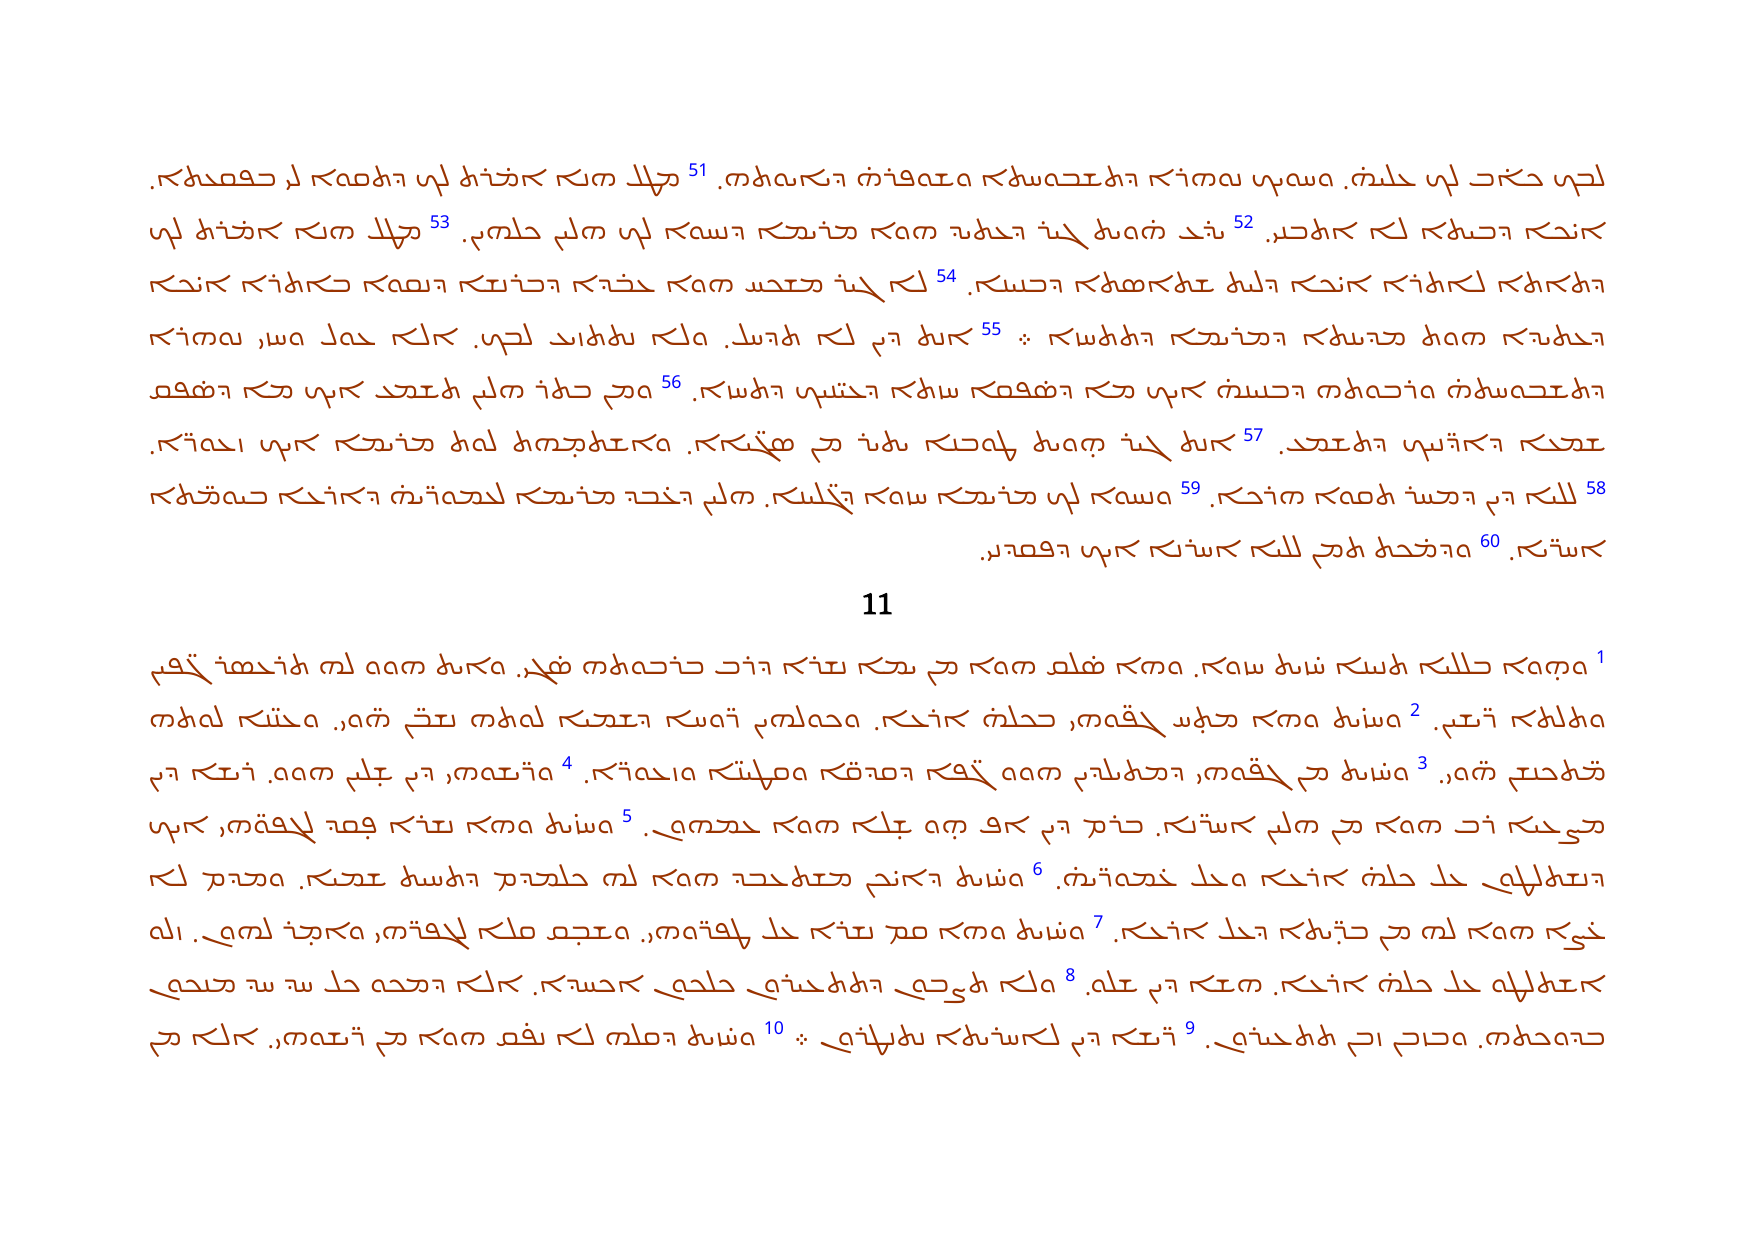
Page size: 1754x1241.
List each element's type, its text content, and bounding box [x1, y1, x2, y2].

text 11 [148, 584, 1606, 623]
text 1 ܘܗ̣ܘܐ ܕܟܕ ܥܠ ܒܪܝ ܠܓܢܘܢܗ̣܂ ܢܦ̣ܠ ܘܡ̣ܝܬ܂ 2 ܘܐܢܐ ܕܝܢ ܣܚ̇ܦܬ ܐܢܘܢ ܠܫܖ̈ܓܐ܂ ܘܩܡ̇ܘ ܟܠܗܘܢ ܒܢ̈ܝ ܡܕܝܢܬܝ ܕܢܒܝܐܘܢܢܝ܂ ܘܐܢܐ ܫ̇ܠܝܬ ܠܝ ܥܕܡܐ ܠܝܘܡܐ ܐܚܪܝܐ ܘܥܕܡܐ ܠܠܠܝܐ܂ 3 ܘܡܢ ܒܬܪ ܕܕܡܟܘ ܟܘܠܗܘܢ ܘܣ̇ܒܪܝܢ ܗܘܘ ܕܐܦ ܐܢܐ ܕܡܟܐ ܗ̇ܘܝܬ܂ ܘܩ̇ܡܬ ܒܠܠܝܐ ܘܥ̇ܪܩܬ܂ ܘܐܬ̇ܝܬ ܐܝܟ ܕܗܐ ܚ̇ܙܐ ܐܢܬ ܠܦܩܥܬܐ ܗܕܐ܂ 4 ܘܡܬܚܫܒܐ ܐܢܐ ܕܬܘܒ ܠܐ ܐܥ̇ܘܠ ܠܗ̇ ܠܡܕܝܢܬܐ܂ ܐܠܐ ܕܗܪܟܐ ܐܗ̇ܘܐ̣܂ ܘܠܐ ܐܟܘܠ ܘܠܐ ܐܫ̇ܬܐ܂ ܐܠܐ ܕܐܡܝܢܐܝܬ ܐܗ̇ܘܐ ܡܬܐܒܠܐ ܘܨܝܡ̇ܐ ܥܕܡܐ ܕܐܡ̇ܘܬ ܀ ݊ 5 ܘܐܢܐ ܕܝܢ ܫܒ̇ܩܬ ܡܚ̈ܫܒܬܝ ܗܠܝܢ ܕܡܬܚܫܒ ܗ̇ܘܝܬ܂ ܘܥ̇ܢܝܬ ܒܪܘܓܙܐ ܘܐܡ̇ܪܬ ܠܗ̇܂ 6 ܛܒ ܦܟܝܗܬܝ ܐܢܬܬܐ܂ ܡܢ ܟܘܠܗܝܢ ܢܫ̈ܐ܂ ܠܐ ܚ̇ܙܝܐ ܐܢܬܝ ܠܐܒܠܢ ܘܠܡܕܡ ܕܓܕܫܢ܂ 7 ܕܗܐ ܨܗܝܘܢ ܐܡܐ ܕܟܠܢ ܐܝܬܝܗ̇ ܒܥܩܬܐ ܣܓܝܐܬܐ܂ ܘܒܡܘܟܟܐ ܪܒܐ ܡܡܟܟܐ܂ 8 ܗܫܐ ܕܝܢ ܠܡܬܐܒܠܘ ܡܬܒܥܐ̣܂ ܟܠܢ ܡܬܐܒܠܝܢܢ܂ ܐܢܬ ܓܝܪ ܡܥܩܐ ܐܢܬܝ ܥܠ ܒܪܐ ܚܕ܂ ܚܢܢ ܕܝܢ ܟܠܗ ܥܠܡܐ ܥܠ ܐܡܢ܂ 9 ܫܐܠܝܗ̇ ܕܝܢ ܠܐܪܥܐ ܘܬܐܡܪ ܠܟܝ܂ ܡܛܠ ܕܗ̣ܝ ܚܝ̇ܒܐ ܕܬܬܐܒܠ܂ ܡܛܠ ܕܣܓ̈ܝܐܝܢ ܐܢܘܢ ܕܗܘܘ ܥܠܝܗ̇܂ 10 ܘܡܢ ܪܝܫ ܟܘܠܗܘܢ ܐܝܠܝܢ ܕܗܘܘ ܥܠܝܗ̇܂ ܘܐܚܖ̈ܢܐ ܐܝܠܝܢ ܕܐ̇ܬܝܢ̇ ܗܐ ܟܠܗܘܢ ܠܐܒܕܢܐ ܐ̇ܙܠܝܢ܂ ܘܠܚ̇ܒܠܐ ܗ̇ܘܐ ܣܘܓܐܗܘܢ܂ 11 ܡ̣ܢܘ ܗܟܝܠ ܚ̇ܝܒ ܕܝܬܝܪܐ̣ܝܬ ܢܬܐܒܠ ܗ̈ܝ ܕܗܢܐ ܟܘܠܗ ܣܘܓܐܐ ܐܘܒܕܬܝ̣܂ ܐܘ ܐܢܬ ܕܥܠ ܚܕ ܡܬܐܒܠܐ ܐܢܬܝ܂ 12 ܘܐܢ ܕܝܢ ܬܐܡܪ ܠܝ ܕܠܐ ܕܡ̇ܐ ܐܒܠܝ ܕܝܠܝ ܠܕܐܪܥܐ܂ ܡܛܠ ܕܐܢܐ ܦܐܖ̈ܝܗ̇ ܕܟܪܣܝ ܐܘܒ̇ܕܬ܂ ܗ̇ܘ ܕܒܚܒ̈ܠܐ ܝ̇ܠܕܬ ܘܒܟܐ̈ܒܐ ܪܒܝ̇ܬ܂ 13 ܐܪܥܐ ܓܝܪ ܐܝܟ ܟܝܢܗ̇ ܕܐܪ ܥܐ ܐܙܠ ܣܘܓܐܐ܂ ܕܐܬ̣ܐ ܠܗ̇ ܐܝܟ ܕܐܬ̣ܐ܂ ܘܐܢܐ ܕܝܢ ܬܘܒ ܐܡ̇ܪ ܐܢܐ ܠܟܝ܂ 14 ܐܝܟ̇ܢܐ ܕܐܢܬܝ ܒܠܐܘܬܐ ܝܠܕܬܝ̣܂ ܗܟܢܐ ܐܦ ܐܪܥܐ ܝܗ̤ܒܬ ܦܐܖ̈ܝܗ̇܂ ܡܢ ܪܝܫ ܒܪܢܫܐ̣ ܠܗ̇ܘ ܕܥܒܕܗ܂ 15 ܗܫܐ ܗܟܝܠ ܐܚܘܕܝ ܒܓܘܟܝ ܚܫܟܝ܂ ܘܒܚܝܠܐ ܣܝܒܪܝ ܒܝܫܬܐ ܕܓܕܫܬܟܝ܂ 16 ܡܛܠ ܕܐܢ ܬܙܕܩܝܢܝܘܗܝ ܠܓܙܪ ܕܝܢ̣ܗ ܕܡܪܝܡܐ̣܂ ܐܦ ܠܒܪܟܝ ܬܩܒܠܝܢ ܒܙܒܢ܂ ܘܬܫܬܒܚܝܢ ܒܢܫ̈ܐ܂ 17 ܥܘܠ ܗܟܝܠ ܠܡܕܝܢܬܐ ܠܘܬ ܓܒܪܟܝ܂ ܘܥܢܬ ܘܐܡ̇ܪܐ ܠܝ܂ 18 ܕܠܐ ܐܥ̇ܒܕ ܗܟܢܐ܂ ܘܠܐ ܐ̇ܥܘܠ ܠܡܕܝܢܬܐ܂ ܘܠܐ ܠܘܬ ܓܒܪܝ܂ ܐܠܐ ܗܪܟܐ ܐܡ̇ܘܬ ܀ 19 ܘܐܘܣ̇ܦܬ ܬܘܒ ܕܐܡ̇ܠܠ ܥܡܗ̇܂ ܘܐܡ̇ܪܬ ܠܗ̇܂ 20 ܠܐ ܐܢܬܬܐ ܠܐ ܐܢܬܬܐ ܠܐ ܬܥܒܕܝܢ ܦܬܓܡܐ ܗܢܐ܂ ܐܠܐ ܐܬܛܦܝܣܝ ܠܒ̇ܝܫܬܐ ܕܨܗܝܘܢ ܘܐܬܒܝܐܝ ܡܛܠ ܟܐܒܗ̇ ܕܐܘܪܫܠܡ܂ 21 ܗܐ ܓܝܪ ܚܙܝܬܝ ܡܩܕ̈ܫܝܢ ܕܚܪܒܘ܃ ܘܡܕ̈ܒܚܝܢ ܕܐܣܬܚܦܘ܃ ܘܗܝܟܠܢ ܕܐܣܬܬܪ 22 ܘܬܫܡܫܬܢ ܕܒܛܠ̤ܬ܃ ܘܬܫܒܘܚܬܢ ܕܐܫܬ̤ܩܠܬ܃ ܘܫܘܒܗܪܢ ܕܢܦ̣ܠ܃ ܘܢܘܗܪܗ̇ ܕܡܢܪܬܢ ܕܕܥ̣ܟ܃ ܘܩܒܘܬܐ ܕܕܝܬܩܐ ܕܐܬܚܛܦ̤ܬ܃ ܘܩܕ̈ܝܫܝܢ ܕܐܬܛܡܐܘ܂ ܘܫܡܐ ܕܐܬܩܪܝ ܥܠܝܢ ܕܐܣܬܝܒ܃ ܘܒ̈ܢܝ ܚܐܖ̈ܝܢ ܕܐܨܛܥܪܘ܃ ܘܟܗ̈ܢܝܢ ܕܝܩ̣ܕܘ ܒܢܘܪܐ܃ ܘܠܘ̈ܝܝܢ ܕܐܫܬܒܝܘ܃ ܘܒ̈ܬܘܠܬܢ ܕܐܬܛܡܐܘ܃܁ ܘܢܫ̈ܝ̇ܢ ܐܨܛܥܖ̈ܝ ܒܩܛܝܪܐ܃ ܘܚܙ̈ܝܝܢ ܐܬܚܛܦܘ܃ ܘܕܝ̈ܩܝܢ ܐܬܒܕܪܘ܃ ܘܐܫܬܥܒܕܘ ܥܠܝܡܝܢ܃ ܘܚܢ̈ܠܬܢܝܢ ܐܬܕܘܝܘ܂ 23 ܘܕܪܒܐ ܕܝܢ ܡܢ ܟܠܗܝܢ ܥܠ ܚܬܡܗ̇ ܕܨܗܝܘܢ܂ ܕܐܫܬܩܠ ܚܬܡܐ ܕܬܫܒܘܚܬܗ̇ ܗܫܐ̣܂ ܘܐܫܬ̤ܠܡܬ ܒܐ̣ܝܕܐ ܕܐܝܠܝܢ ܕܣ̇ܢܝܢ ܠܢ܂ 24 ܐܢܬ ܗܟܝܠ̣܂ ܫܕܝ ܡܢܟܝ ܣܘܓܐܐ ܕܟܐܒ̈ܝܟܝ܂ ܐܝܟ ܕܢܬܪܥܐ ܠܟܝ ܚܝܠܬܢܐ܂ ܘܕܢܢܝܚ ܡܢܟܝ ܡܪܝܡܐ ܟܐܒ̈ܐ ܕܠܐܘܬܟܝ܂ 25 ܘܗ̣ܘܐ ܕܟܕ ܡܡ̇ܠܠ ܗ̇ܘܝܬ ܥܡܗ̣̇܂ ܘܗܐ ܐ̈ܦܝܗ̇ ܢܗܖ̈ܢ ܗ̈ܘܝ ܣܓܝ܂ ܘܐܝܟ ܕܡܘܬܐ ܕܒܪܩܐ ܗ̣ܘܐ ܠܗ ܚܙܘܐ ܕܦܪܨܘܦܗ̇܂ ܘܕܚ̇ܠܬ ܣܓ̇ܝ ܕܐܬܩܪܒ ܠܘܬܗ̇܂ ܘܠܒܝ ܛܒ ܬܡܝܗ ܗܘܐ܂ ܘܟܕ ܡܬܚܫܒ ܐܢܐ ܕܡ̇ܢܘ ܗܢܐ ܚܙܘܐ̣܂ 26 ܡܢ ܫܠܝܐ ܩܥܬ ܒܩܠܐ ܪܡ̇ܐ ܘܕܚܝܠܐ̣܂ ܐܝܟ ܕܬܙܘܥ ܟܠܗ̇ ܐܪܥܐ ܡܢ ܩܠܗ̇܂ 27 ܘܚܙܝܬ ܘܗܐ ܬܘܒ ܠܐ ܡܬܚܙܝܐ ܗܘܬ ܠܝ ܐܢܬܬܐ܂ ܐܠܐ ܡܕܝܢܬܐ ܕܡܬܒܢܝܐ܂ ܘܐܬܪܐ ܡܬܚܙܐ ܗܘܐ ܐܝܟ ܕܡܢ ܫܬܐ̈ܣܐ ܕܖ̈ܘܪܒܢ܂ ܘܕܚ̇ܠܬ ܘܩܥ̇ܝܬ ܒܩܠܐ ܪܡܐ ܘܐܡ̇ܪܬ܂ 28 ܐܝ̇ܟܘ ܐܘܪܐܝܠ ܡܠܐܟܐ܂ ܗ̇ܘ ܕܡܢ ܝܘܡܐ ܩܕܡܝܐ ܐܬ̣ܐ ܗܘܐ ܠܘܬܝ܂ ܡܛܠ ܕܗ̣ܘ ܥܒ̣ܕ ܠܝ ܕܐ̇ܬܐ ܠܣܘܓܐܐ ܕܙܘܥܬܐ ܗܕܐ܂ ܘܗܘܬ ܚܪܬܝ ܠܚܒܠܐ܂ ܘܒܥܘܬܝ ܠܚܣܕܐ ܀ 29 ܘܥܕ ܡܠܝܢ ܡܡܠܠ ܗ̇ܘܝܬ܂ ܟܕ ܪܡ̣ܐ ܐܢܐ ܐܝܟ ܡܝܬܐ ܥܠ ܐܪܥܐ̣܂ ܐ̣ܬܐ ܠܘܬܝ ܡܠܐܟܐ̇܂ ܗ̇ܘ ܕܐ̇ܬܐ ܗܘܐ ܠܘܬܝ ܡܢ ܩܕܝܡ܂ ܘܚܙܢܝ 30 ܟܕ ܪܡ̣ܐ ܐܢܐ ܥܠ ܐܪܥܐ܂ ܐܝܟ ܡܝܬܐ܂ ܘܡܕܥܝ ܡܫܢܝ ܗܘܐ܂ ܘܐܚܕܢܝ ܒܝܡܝܢܝ ܘܚܝܠܢܝ ܘܐܩܝܡܢܝ ܥܠ ܖ̈ܓܠܝ܂ ܘܐܡ̣ܪ ܠܝ 31 ܡܐ ܠܟ܂ ܘܥܠ ܡܢܐ ܡܬܙܝܥ ܐܢܬ܂ ܘܠܡܢܐ ܐܫܬܢܝ ܪܥܝܢܟ̇܂ ܘܡܕܥܗ ܕܠܒܟ܂ ܘܐܡ̇ܪܬ ܠܗ܂ 32 ܡܛܘܠ ܕܫܒܩܬܢܝ܂ ܐܢܐ ܓܝܪ ܥܒ̇ܕܬ ܐܝܟ ܕܐܡ̣ܪܬ ܠܝ܂ ܐܦ ܠܦܩܥܬܐ܂ ܘܗܐ ܚ̇ܙܝܬ ܘܚ̇ܙܐ ܐܢܐ ܡܕܡ ܕܠܐ ܡܫܟܚ ܐܢܐ ܕܐ̇ܦܫܩ܂ ܘܥ̣ܢܐ ܘܐܡ̣ܪ ܠܝ܂ 33 ܩܘܡ ܥܠ ܖ̈ܓܠܝܟ ܘܐܘ̇ܕܥܟ܂ ܘܐܡ̇ܪܬ ܠܗ 34 ܡܠܠ ܡܪܝ܂ ܘܒܠܚܘܕ ܠܐ ܬܫܒܩܢܝ ܕܠܐ ܐܡܘܬ ܕܠܐ ܒܙܒܢܝ܂ 35 ܡܛܠ ܕܚ̇ܙܝܬ ܡܕܡ ܕܠܐ ܝܕ̇ܥ ܗ̇ܘܝܬ܂ ܘܫܡ̇ܥ ܐܢܐ ܡܕܡ ܕܠܐ ܡܦܣ ܐܢܐ܂ 36 ܐܘ ܕܠܡܐ ܡܕܥܝ ܡܟܕܒ ܒܝ܂ ܘܢܦܫܝ ܚܠܡܐ ܗܘ ܚܙ̇ܝܐ܂ 37 ܗܫܐ ܕܝܢ ܒܥ̇ܐ ܐܢܐ ܡܢܟ ܡܪܝ̣܂ ܐܘܕܥܝܗܝ ܠܥ̣ܒܕܟ ܥܠ ܚܙܘܐ ܗܢܐ ܕܚܝܠܐ ܀ ݊ ݊ 38 ܘܥ̣ܢܐ ܘܐܡܪ ܠܝ܂ ܫܡܥܝܢܝ ܘܐ̇ܠܦܟ܂ ܘܐ̇ܓܠܐ ܠܟ ܥܠ ܐܝܠܝܢ ܕܕܚ̇ܠ ܐܢܬ܂ ܡܛܠ ܕܡܪܝܡܐ ܓܠ̣ܐ̇ ܠܟ ܖ̈ܐܙܐ ܣܓ̈ܝܐܐ܂ 39 ܚܙܗ̇ ܓܝܪ ܠܬܪܝܨܘܬܟ ܕܣܓܝ ܡܥܩ ܐܢܬ ܥܠ ܥܡܟ܂ ܘܣ̇ܓܝ ܡܬܐܒܠ ܐܢܬ ܥܠ ܥܡܟ܂ ܘܣ̇ܓܝ ܡܬܐܒܠ ܐܢܬ ܥܠ ܨܗܝܘܢ܂ 40 ܗܕܐ ܗܝ ܗܟܝܠ ܡܠܬܐ܂ ܐܢܬܬܐ ܗ̇ܝ ܕܐܬܚ̤ܙܝܬ ܠܟ ܡܢ ܩܕܡ ܩܠܝܠ 41 ܕܡܬܐܒܠܐ ܗܘܬ܂ ܘܫܪ̣ܝܬ ܠܡܒܝܐܘܬܗ̣܂ 42 ܘܗܫܐ ܠܐ ܗܘܐ ܐܝܟ ܐܢܬܬܐ ܡܬܚܙܝܐ ܠܟ܂ ܐܠܐ ܐܬܚ̤ܙܝܬ ܠܟ ܐܝܟ ܡܕܝܢܬܐ ܕܡܬܒܢܝܐ܂ 43 ܘܕܡܬܢܝܐ ܡܘܬ ܠܟ ܥܠ ܒܝ̣ܫܬܗ ܕܒܪܗ̇܂ ܗܢܐ ܗܘ ܦܘܫܩܐ܂ 4 ܐܢܬܬܐ ܗ̇ܝ ܕܚ̣ܙܝܬ ܗܕܐ ܗܝ ܨܗܝܘܢ܂ ܕܗܫܐ ܚ̇ܙܐ ܐܢܬ ܕܐܝܟ ܡܕܝܢܬܐ ܡܬܒܢܝܐ܂ 45 ܘܕܐܡ̤ܪܬ܁ ܠܟ ܥܠ ܢܦܫܗ̇ ܕܥܩܪܬ̇ܐ ܗܘܬ܂ ܬܠܬܝܢ ܫܢ̈ܝܢ܂ ܡܛܠ ܕܗܘܬ ܒܥܠܡܐ ܬܠܬܐ ܐ̈ܠܦܝܢ ܫ̈ܢܝܢ܂ ܟܕ ܠܐ ܡܬܩܪܒ ܗܘܐ ܒܗ̇ ܩܘܪܒܢܐ܂ 46 ܘܗ̣ܘܐ ܡܢ ܒܬܪ ܬܠܬܐ ܐܠܦܝܢ ܫܢ̈ܝܢ̣܂ ܫܠܝܡܘܢ ܒ̣ܢܐ ܡܕܝܢܬܐ܂ ܘܩܪܒ ܒܗ̇ ܩܘܪܒܢܐ܂ ܗܝ̇ܕܝܢ ܗ̣ܘ ܗ̣ܘܐ ܕܝ̤ܠܕܬ ܥܩܪܬܐ ܒܪܐ܂ 47 ܘܕܐܡ̣ܪܬ ܠܟ ܕܪܒܝܬܗ ܒܥܠܡܐ ܗܢܐ̣܂ ܗ̣ܘܐ ܥܘܡܪܗ̇ ܕܐܘܪܫܠܡ܂ 48 ܘܕܐܡܪܬ ܠܟ ܕܒܪܝ ܥܠ ܠܓܘ ܓܢܘܢܗ ܘܡܝܬ̣܂ ܗܕܐ ܗܝ ܡܦܘܠܬܗ̇ ܘܒܝ̣ܫܬܗ̇ ܕܐܘܪܫܠܡ܂ 49 ܘܕܚ̣ܙܝܬ ܕܡܘܬܗ̇ ܕܐܝ̇ܟܢܐ ܡܬܐܒܠܐ ܥܠ ܒ̈ܢܝܗ̇܂ ܘܐܢܬ ܫ̣ܪܝܬ ܠܡܒܝܐܘܬܗ̇ ܥܠ ܡܕܡ ܕܓܕܫܗ̇܂ ܀ 50 ܘܗܫܐ ܚ̣ܙܐ ܡܪܝܡܐ ܕܡܢ ܟܠܗ̇ ܢܦܫܟ ܡܥܩ ܐܢܬ܂ ܘܡܢ ܟܘܠܗ ܠܒܟ ܟܐ̇ܒ ܠܟ ܥܠܝܗ̇܂ ܘܚܘܝܟ ܢܘܗܪܐ ܕܬܫܒܘܚܬܐ ܘܫܘܦܪܗ̇ ܕܝܐܝܘܬܗ܂ 51 ܡܛܠ ܗܢܐ ܐܡ̇ܪܬ ܠܟ ܕܬܩܘܐ ܠܝ ܒܦܩܥܬܐ܂ ܐܝ̇ܟܐ ܕܒܝܬܐ ܠܐ ܐܬܒܢܝ܂ 52 ܝܕ̇ܥ ܗ̇ܘܝܬ ܓܝܪ ܕܥܬܝܕ ܗܘܐ ܡܪܝܡܐ ܕܢܚܘܐ ܠܟ ܗܠܝܢ ܟܠܗܝܢ܂ 53 ܡܛܠ ܗܢܐ ܐܡ̇ܪܬ ܠܟ ܕܬܐܬܐ ܠܐܬܪܐ ܐܝ̇ܟܐ ܕܠܝܬ ܫܬܐܣܬܐ ܕܒܢܝܢܐ܂ 54 ܠܐ ܓܝܪ ܡܫܟܚ ܗܘܐ ܥܒ̇ܕܐ ܕܒܪܢܫܐ ܕܢܩܘܐ ܒܐܬܪܐ ܐܝ̇ܟܐ ܕܥܬܝܕܐ ܗܘܬ ܡܕܝܢܬܐ ܕܡܪܝܡܐ ܕܬܬܚܙܐ ܀ 55 ܐܢܬ ܕܝܢ ܠܐ ܬܕܚܠ܂ ܘܠܐ ܢܬܬܙܝܥ ܠܒܟ܂ ܐܠܐ ܥܘܠ ܘܚܙܝ ܢܘܗܪܐ ܕܬܫܒܘܚܬܗ̇ ܘܪܒܘܬܗ ܕܒܢܝܢܗ̇ ܐܝܟ ܡܐ ܕܣ̇ܦܩܐ ܚܙܬܐ ܕܥܝ̈ܢܝܟ ܕܬܚܙܐ܂ 56 ܘܡܢ ܒܬܪ ܗܠܝܢ ܬܫܡܥ ܐܝܟ ܡܐ ܕܣ̇ܦܩ ܫܡܥܐ ܕܐܕ̈ܢܝܟ ܕܬܫܡܥ܂ 57 ܐܢܬ ܓܝܪ ܗ̣ܘܝܬ ܛܘܒܢܐ ܝܬܝܪ ܡܢ ܣܓ̈ܝܐܐ܂ ܘܐܫܬܡ̣ܗܬ ܠܘܬ ܡܪܝܡܐ ܐܝܟ ܙܥܘܖ̈ܐ܂ 58 ܠܠܝܐ ܕܝܢ ܕܡܚܪ ܬܩܘܐ ܗܪܟܐ܂ 59 ܘܢܚܘܐ ܠܟ ܡܪܝܡܐ ܚܙܘܐ ܕܓ̈ܠܝܢܐ܂ ܗܠܝܢ ܕܥ̇ܒܕ ܡܪܝܡܐ ܠܥܡܘܖ̈ܝܗ̇ ܕܐܪܥܐ ܒܝܘܡ̈ܬܐ ܐܚܖ̈ܝܐ܂ 60 ܘܕܡ̇ܟܬ ܬܡܢ ܠܠܝܐ ܐܚܪܢܐ ܐܝܟ ܕܦܩܕܢܝ܂ [148, 148, 1606, 572]
text 1 ܘܗ̣ܘܐ ܒܠܠܝܐ ܬܢܝܢܐ ܚ̇ܙܝܬ ܚܙܘܐ܂ ܘܗܐ ܣ̇ܠܩ ܗܘܐ ܡܢ ܝܡܐ ܢܫܪܐ ܕܪܒ ܒܪܒܘܬܗ ܣ̇ܓܝ܂ ܘܐܝܬ ܗܘܘ ܠܗ ܬܪܥܣܪ ܓ̈ܦܝܢ ܘܬܠܬܐ ܖ̈ܝܫܝܢ܂ 2 ܘܚܙ̇ܝܬ ܘܗܐ ܡܬ̣ܚ ܓܦ̈ܘܗܝ ܒܟܠܗ̇ ܐܪܥܐ܂ ܘܟܘܠܗܝܢ ܖ̈ܘܚܐ ܕܫܡܝܐ ܠܘܬܗ ܢܫܒ̈ܢ ܗ̈ܘܝ܂ ܘܥܢ̈ܢܐ ܠܘܬܗ ܡ̈ܬܟܢܫܢ ܗ̈ܘܝ܂ 3 ܘܚ̇ܙܝܬ ܡܢ ܓܦ̈ܘܗܝ ܕܡܬܝܠܕܝܢ ܗܘܘ ܓ̈ܦܐ ܕܩܕܩ̈ܐ ܘܩܛܝܢ̈ܐ ܘܙܥܘܖ̈ܐ܂ 4 ܘܖ̈ܝܫܘܗܝ ܕܝܢ ܫ̣ܠܝܢ ܗܘܘ܂ ܪܝܫܐ ܕܝܢ ܡܨܥܝܐ ܪܒ ܗܘܐ ܡܢ ܗܠܝܢ ܐܚܖ̈ܢܐ܂ ܒܪܡ ܕܝܢ ܐܦ ܗ̣ܘ ܫ̣ܠܐ ܗܘܐ ܥܡܗܘܢ܂ 5 ܘܚܙ̇ܝܬ ܘܗܐ ܢܫܪܐ ܦ̣ܩܕ ܠܓܦܘ̈ܗܝ ܐܝܟ ܕܢܫܬܠܛܘܢ ܥܠ ܟܠܗ̇ ܐܪܥܐ ܘܥܠ ܥ̇ܡܘܖ̈ܝܗ̇܂ 6 ܘܚ̇ܙܝܬ ܕܐܝ̇ܟܢ ܡܫܬܥܒܕ ܗܘܐ ܠܗ ܟܠܡܕܡ ܕܬܚܝܬ ܫܡܝܐ܂ ܘܡܕܡ ܠܐ ܥ̇ܨܐ ܗܘܐ ܠܗ ܡܢ ܒܖ̣̈ܝܬܐ ܕܥܠ ܐܪܥܐ܂ 7 ܘܚ̇ܙܝܬ ܘܗܐ ܩܡ ܢܫܪܐ ܥܠ ܛܦܖ̈ܘܗܝ܂ ܘܫܒ̣ܩ ܩܠܐ ܠܓܦܖ̈ܗܝ ܘܐܡ̣ܪ ܠܗܘܢ܂ ܙܠܘ ܐܫܬܠܛܘ ܥܠ ܟܠܗ̇ ܐܪܥܐ܂ ܗܫܐ ܕܝܢ ܫܠܘ܂ 8 ܘܠܐ ܬܨܒܘܢ ܕܬܬܥܝܪܘܢ ܟܠܟܘܢ ܐܟܚܕܐ܂ ܐܠܐ ܕܡܟܘ ܟܠ ܚܕ ܚܕ ܡܢܟܘܢ ܒܕܘܟܬܗ܂ ܘܒܙܒܢ ܙܒܢ ܬܬܥܝܪܘܢ܂ 9 ܖ̈ܝܫܐ ܕܝܢ ܠܐܚܪܝܬܐ ܢܬܢܛܪܘܢ ܀ 10 ܘܚ̇ܙܝܬ ܕܩܠܗ ܠܐ ܢܦ̇ܩ ܗܘܐ ܡܢ ܖ̈ܝܫܘܗܝ܂ ܐܠܐ ܡܢ ܡܨܥܬ ܦܓܪܗ܂ 11 ܘܡ̇ܢܝܬ ܐܢܘܢ ܠܓܦ̈ܘܗܝ ܙܥܘܖ̈ܐ܂ ܘܐܦ ܗ̣ܢܘܢ ܗ̇ܘܝܢ ܗܘܘ ܬܡܢܝܐ܂ ܀ 12 ܘܚ̇ܙܝܬ ܘܗܐ ܩܡ ܡܢ ܓܒܐ ܕܝܡܝܢܐ ܓܦܐ ܚܕ܂ ܘܐܫܬܠܛ ܥܠ ܟܘܠܗ̇ ܐܪܥܐ܂ 13 ܘܚ̇ܙܝܬ ܕܐܬ̣ܐ ܫܘܠܡܗ ܘܐܬܚܒܠ̣܂ ܐܝܟ ܕܠܐ ܬܬܝܕܥ ܐܦ ܠܐ ܕܘܟܬܗ ܀ ܘܚ̇ܙܝܬ ܘܗܐ ܩܡ ܓܦܐ ܬܢܝܢܐ܂ ܘܐܫܬܠܛ ܐܦ ܗ̣ܘ ܒܟܠܗ̇ ܐܪܥܐ̣܂ ܙܒܢܐ ܣܓܝܐܐ܂ 14 ܘܗ̣ܘܐ ܕܟܕ ܐܫܬܠܛ ܐܬ̣ܐ ܫܘܠܡܗ ܕܢܬܚܒܠ ܐܝܟ ܩܕܡܝܐ ܀ 15 ܘܗܐ ܩܠܐ ܐܫܬܡܥ ܠܗ ܕܐܡ̇ܪ 16 ܫܡ̣ܥ܂ ܐܢܬ ܗܘ ܕܟܘܠܗ ܙܒܢܐ ܗܢܐ ܐܚܕܬܗ̇ ܠܐܪܥܐ܂ ܗܕܐ ܣܒܪܬܐ ܐܣܬܒܪ܂ ܡܢ ܩܕܡ ܕܬܬܚܒܠ܂ 17 ܠܐ ܐܢܫ ܡܢ ܐܝܠܝܢ ܕܒܬܪܟ ܢܐܚܘܕ ܐܝܟ ܗܢܐ ܟܠܗ ܙܒܢܐ ܐܦ ܠܐ ܐܝܟ ܦܠܓܗ܂ 18 ܘܚ̇ܙܝܬ ܘܗܐ ܩܡ̇ ܓܦܐ ܬܠܝܬܝܐ ܘܐܫܬܠܛ ܐܦ ܗ̣ܘ ܐܝܟ ܚܒܖ̈ܘܗܝ ܩܕܡ̈ܝܐ ܥܠ ܟܠܗ̇ ܐܪܥܐ܂ ܘܐܬܚܒܠ ܐܦ ܗ̣ܘ ܐܝܟ ܩܕܡ̈ܝܐ܂ 19 ܘܗܟܢܐ ܓ̣ܕܫ ܗܘܐ ܠܟܠܗܘܢ ܓ̈ܦܐ ܕܚܕ ܚܕ ܡܢܗܘܢ ܢܫܬܠܛܘܢ ܘܬܘܒ ܢܬܚܒܠܘܢ ܀ 20 ܘܚ̇ܙܝܬ ܘܗܐ ܒܙܒܢ ܓ̈ܦܐ ܙܥܘܖ̈ܐ ܐܦ ܗ̣ܢܘܢ ܩܡ̇ܘ ܡܢ ܓܒܐ ܕܝܡܝܢܐ܂ ܐܝܟ ܕܢܐܚܕܘܢܗ̇ ܠܐܪܥܐ܂ ܘܡܢܗܘܢ ܐܚ̇ܕܝܢ ܗܘܘ܂ ܐܠܐ ܕܝܢ ܒܥܓܠ ܡܬܚܒܠܝܢ ܗܘܘ܂ 21 ܘܡܢܗܘܢ ܩܝ̇ܡܝܢ ܗܘܘ ܐܠܐ ܠܐ ܐܚܝܕܝܢ ܗܘܘ ܫܘܠܛܢܐ܂ 22 ܘܚ̇ܙܝܬ ܡܢ ܒܬܪ ܗܠܝ̣ܢ܂ ܘܬܪܥܣܪ ܓܦ̈ܘܗܝ ܐܬܚܒܠܘ ܗܘܘ܂ ܘܬܪܝܢ ܡܢ ܓ̈ܦܐ ܙܥܘܖ̈ܐ܂ 23 ܘܠܐ ܐܫܬܚܪ ܡܕܡ ܡܢ ܦܓܪܗ ܕܢܫܪܐ܂ ܐܠܐ ܒܠܚܘܕ ܬܠܬܝܗܘܢ ܖ̈ܫܐ ܕܫ̣ܠܝܢ ܗܘܘ܂ ܘܫܬܐ ܓ̈ܦܐ ܙܥܘܖ̈ܐ܂ 24 ܘܚ̇ܙܝܬ ܘܗܐ ܡܢܗܘܢ ܡܢ ܓܦ̈ܐ ܙܥܘܖ̈ܐ ܐܬܦܪܫܘ ܬܖ̈ܝܢ ܓ̈ܦܐ܂ ܘܐܙܠܘ ܘܩ̇ܡܘ ܬܚܝܬ ܪܝܫܐ ܕܒܓܒܐ ܕܝܡܝܢܐ܂ ܐܪܒܥܐ ܕܝܢ ܩܘܝܘ ܒܕܘܟܬܗܘܢ܂ 25 ܘܚ̇ܙܝܬ ܘܗܐ ܗ̇ܢܘܢ ܐܪܒܥܐ ܓ̈ܦܐ ܙܥܘܖ̈ܐ ܡܬܚܫܒܝܢ ܗܘܘ ܕܢܩܘܡܘܢ ܘܢܐܚܕܘܢ ܫܘܠܛܢܐ܂ 26 ܘܚ̇ܙܝܬ ܘܗܐ ܩܡ ܚܕ܂ ܐܠܐ ܒܥܓܠ ܐܬܚܒܠ܂ 27 ܘܬܘܒ ܬܢܝܢܐ܂ ܐܠܐ ܐܦ ܗ̣ܘ ܐܬܚܒܠ ܒܥܓܠ ܩܕܡܝܐ܂ 28 ܘܚ̇ܙܝܬ ܘܗܐ ܗ̇ܢܘܢ ܬܪܝܢ ܕܡܢܗܘܢ ܐܫܬܚܪܘ܂ ܡܬܚܫܒܝܢ ܗܘܘ ܡܢܗܘܢ ܐܦ ܗ̣ܢܘܢ ܕܢܐܚܕܘܢ ܪܝܫܢܘܬܐ܂ 29 ܘܥܕܗ̣ܢܘܢ ܡܬܚܫܒܝܢ ܗܘܘ ܕܢܫܬܠܛܘܢ ܥܠ ܐܪܥܐ܂ ܚܙ̇ܝܬ ܘܗܐ ܚܕ ܡܢ ܖ̈ܝܫܐ ܕܫ̣ܠܝܢ ܗܘܘ܂ ܡܨܥܝܐ ܐܬܬܥܝܪ܂ ܗ̣ܘ ܕܝܢ ܪܒ ܗܘܐ ܡܢ ܬܖ̈ܝܗܘܢ ܖ̈ܝܫܐ ܐܚܖ̈ܢܐ 30 ܅܅ ܠܬܖ̈ܝܗܢ ܥܡܗ܂ 31 ܘܥܡ ܬܪܝܗܘܢ ܕܥܡܗ ܐܬܗܟܟ܂ ܘܐܟ̣ܠ ܐܢܘܢ ܠܬܖ̈ܝܗܘܢ ܓ̈ܦܐ ܙܥܘܖ̈ܐ ܗܠܝܢ ܕܡܬܚܫܒܝܢ ܗܘܘ ܕܢܫܬܠܛܘܢ܂ 32 ܗ̣ܘ ܕܝܢ ܗ̇ܘ ܪܝܫܐ ܐܚܕܗ̇ ܠܟܠܗ̇ ܐܪܥܐ܂ ܘܡܟܟ ܐܢܘܢ ܠܥܡܘܖ̈ܝܗ̇ ܒܥܡܠܐ ܣܓܝܐܐ܂ ܘܐܬܚܝܠ ܥܠ ܬܒܝܠ ܝܬܝܪ ܡܢ ܟܠܗܘܢ ܓ̈ܦܐ ܕܗܘܘ܂ 33 ܘܚ̇ܙܝܬ ܡܢ ܒܬܪ ܗܠܝܢ܂ ܘܗܐ ܡܢ ܫܠܝܐ ܪܝܫܐ ܗ̇ܘ ܡܨܥܝܐ ܐܬܚܒܠ܆ ܐܦ ܗ̣ܘ ܐܝܟ ܕܐܦ ܓܦܐ܂ 34 ܐܫܬܚܪܘ ܕܝܢ ܬܪܝܢ ܖ̈ܝܫܐ܂ ܐܦ ܗܢ̣ܘܢ ܐܫܬܠܛܘ ܥܠ ܟܘܠܗ̇ ܐܪܥܐ ܘܠܐ ܥܡ̈ܘܪܝܗ̇܂ 35 ܘܚ̇ܙܝܬ ܘܗܐ ܐܟ̣ܠ ܪܝܫܐ ܕܒܓܒܐ ܕܝܡܝܢܐ ܠܗ̇ܘ ܕܒܣܡܠܐ ܀ 36 ܘܫܡ̇ܥܬ ܩܠܐ ܕܐܡ̇ܪ ܠܝ܂ ܚܘܪ ܠܩܘܒܠܟ ܥܙܪܐ܂ ܘܚܙܝ ܡܢܐ ܚ̇ܙܐ ܐܢܬ ܫܘܠܡܐ܂܂ 37 ܘܚ̇ܙܝܬ ܘܗܐ ܐܝܟ ܐܪܝܐ ܕܐܬܥܝܪ ܡܢ ܓܒܐ ܕܓ̇ܥܐ ܘܢܗ̇ܡ܂ ܘܫܡ̇ܥܬ ܕܐܝ̇ܟܢܐ ܫܒ̣ܩ ܩܠܐ ܕܒܪܢܫܐ ܠܘܬ ܢܫܐ܂ ܘܡܠܠ ܘܐܡ̣ܪ ܠܗ܂ 38 ܫܡ̣ܥ ܐܢܬ ܢܫܪܐ ܘܐ̇ܡܪ ܠܟ܂ ܐܡ̇ܪ ܠܟ ܡܪܝܡܐ܂ 39 ܠܐ ܗܘܐ ܐܢܬ ܗܘ ܕܐܫܬ̣ܚܪܬ ܡܢ ܐܖ̈ܒܥܬܝܗܝܢ ܚܝ̈ܘܬܐ ܗܠܝܢ ܕܥܒ̣ܕܬ ܗ̣ܘܝܬ ܕܢܫܬܠܛܢ ܥܠ ܥܠܡܝ܂ ܘܕܒܐ̈ܝܕܝܗܝܢ ܢܐܬܐ ܫܘܠܡܗܘܢ ܕܙܒ̈ܢܐ܂ 40 ܐܢܬ ܕܝܢ ܪܒܝܥܝܐ ܐ̣ܬܝܬ܂ ܘܙܟ̣ܝܬ ܠܟܠܗܝܢ ܚܝܘ̈ܬܐ ܕܥ̣ܒܪ܂ ܘܐܬܚ̣ܝܠܬ ܥܠ ܥܠܡܐ ܒܥܡ̈ܠܐ ܣܓܝܐ̈ܐ܂ ܘܥܠ ܟܠܗ̇ ܬܒܝܠ ܒܩܛܝܪܐ ܡܪܝܪܐ܂ ܘܒܢܟܠܐ ܥܡ̣ܪܬ ܒܬܒܝܠ ܙܒܢܐ ܣܓܝܐܐ܂ 41 ܘܕܢܬܗ̇ ܠܐܪܥܐ ܕܠܐ ܒܩܘܫܬܐ܂ 42 ܒܙܬ ܓܝܪ ܘܚܛܦ̣ܬ ܠܥܢ̈ܘܝܐ ܘܫܪܝܖ̈ܐ܂ ܘܐܒܐ̣ܫܬ ܠܡܟ̈ܝܟܐ܂ ܘܣܢܝܬ ܠܬܖ̈ܝܨܐ܂ ܘܪܚ̣ܡܬ ܠܕܓ̈ܠܐ܂ ܘܣܚ̣ܦܬ ܚܣ̈ܢܐ ܕܐܝܠܝܢ ܕܟܗܝܢܝܢ܂ ܘܡ̣ܟܟܬ ܫܘܖ̈ܐ ܕܐܝܠܝܢ ܕܠܐ ܐܗܪܘܟ܂ 43 ܘܣ̣ܠܩ ܨܥܪܟ ܠܘܬ ܡܪܝܡܐ܂ ܘܠܘܬ ܚܝܠܬܢܐ܂ 44 ܘܚܪ ܡܪܝܡܐ ܒܙܒ̈ܢܘܗܝ ܘܗܐ ܫܠ̣ܡܘ܂ ܘܥܠܡ̈ܘܗܝ ܐܬܡܠܝܘ܂ 45 ܡܛܠ ܗܢܐ ܡܬܚܒܠܘ ܬܬܚܒܠ ܐܢܬ ܢܫܪܐ܂ ܘܓ̈ܦܝܟ ܡܖ̈ܝܡܐ܂ ܘܓ̈ܦܝܟ ܙܥܘܖ̈ܐ ܘܒܝ̣̈ܫܐ܂ ܘܖ̈ܝܫܝܟ ܡܖ̈ܝܪܐ ܘܛܦܖ̈ܝܟ ܒܝ̣̈ܫܬܐ܂ ܘܟܘܠܗ ܦܓܪܟ ܣ̣ܢܝܐ ܘܒܝ̣ܫܐ܂ 46 ܡܛܠ ܕܬܬܢܝܚ ܘܬܬܩܠܠ ܟܠܗ̇ ܐܪܥܐ܂ ܡܐ ܕܝܢ ܕܐܬ̤ܦܨܝܬ ܡܢ ܩܛܝܪܐ ܕܡܣܟܝܐ ܠܕܝ̣ܢܐ ܘܠܖ̈ܚ̣ܡܘܗܝ ܕܥ̇ܒܘܕܗ̇ ܀ [148, 635, 1606, 1059]
